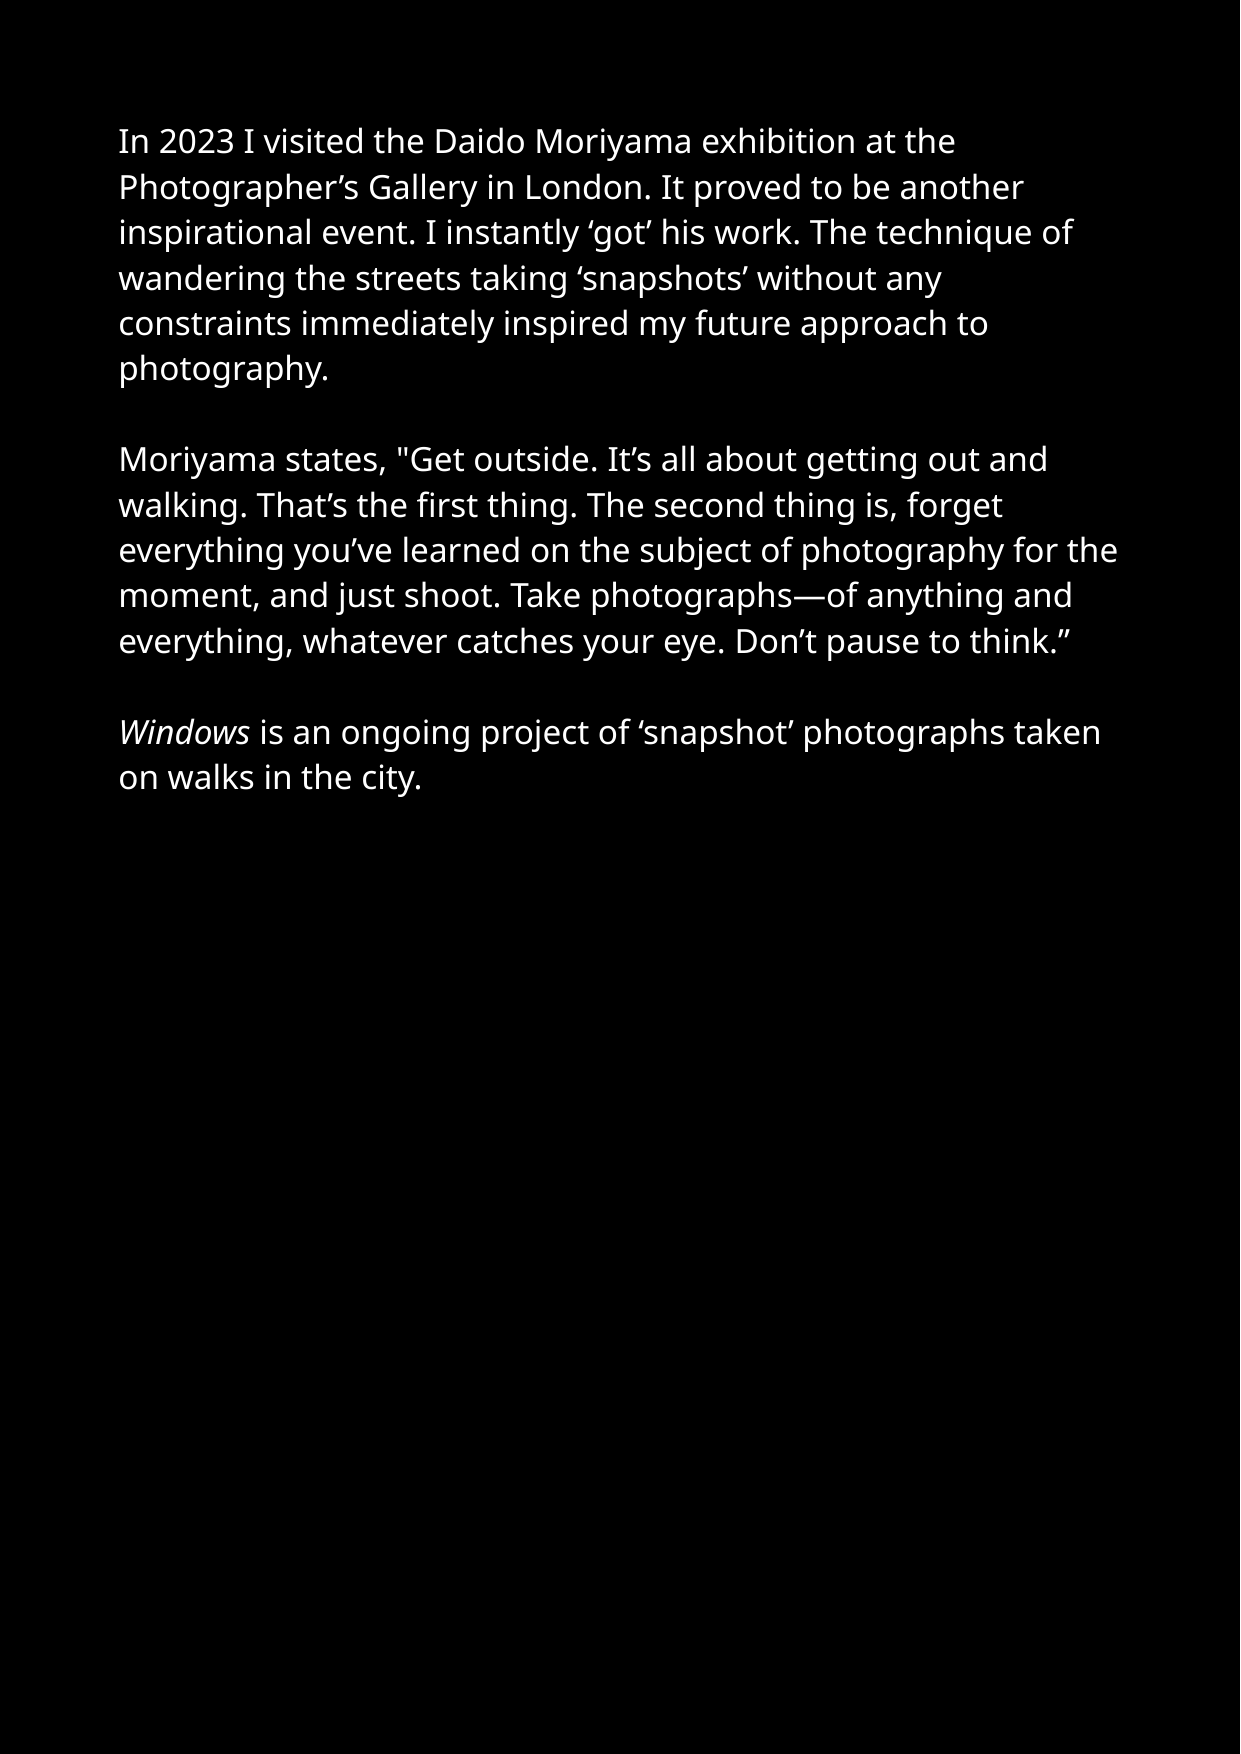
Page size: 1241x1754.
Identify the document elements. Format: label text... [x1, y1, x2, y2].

text In 2023 I visited the Daido Moriyama exhibition at the Photographer’s Gallery in London. It proved to be another inspirational event. I instantly ‘got’ his work. The technique of wandering the streets taking ‘snapshots’ without any constraints immediately inspired my future approach to photography. [118, 118, 1122, 391]
text Moriyama states, "Get outside. It’s all about getting out and walking. That’s the first thing. The second thing is, forget everything you’ve learned on the subject of photography for the moment, and just shoot. Take photographs—of anything and everything, whatever catches your eye. Don’t pause to think.” [118, 436, 1122, 663]
text Windows is an ongoing project of ‘snapshot’ photographs taken on walks in the city. [118, 708, 1122, 799]
